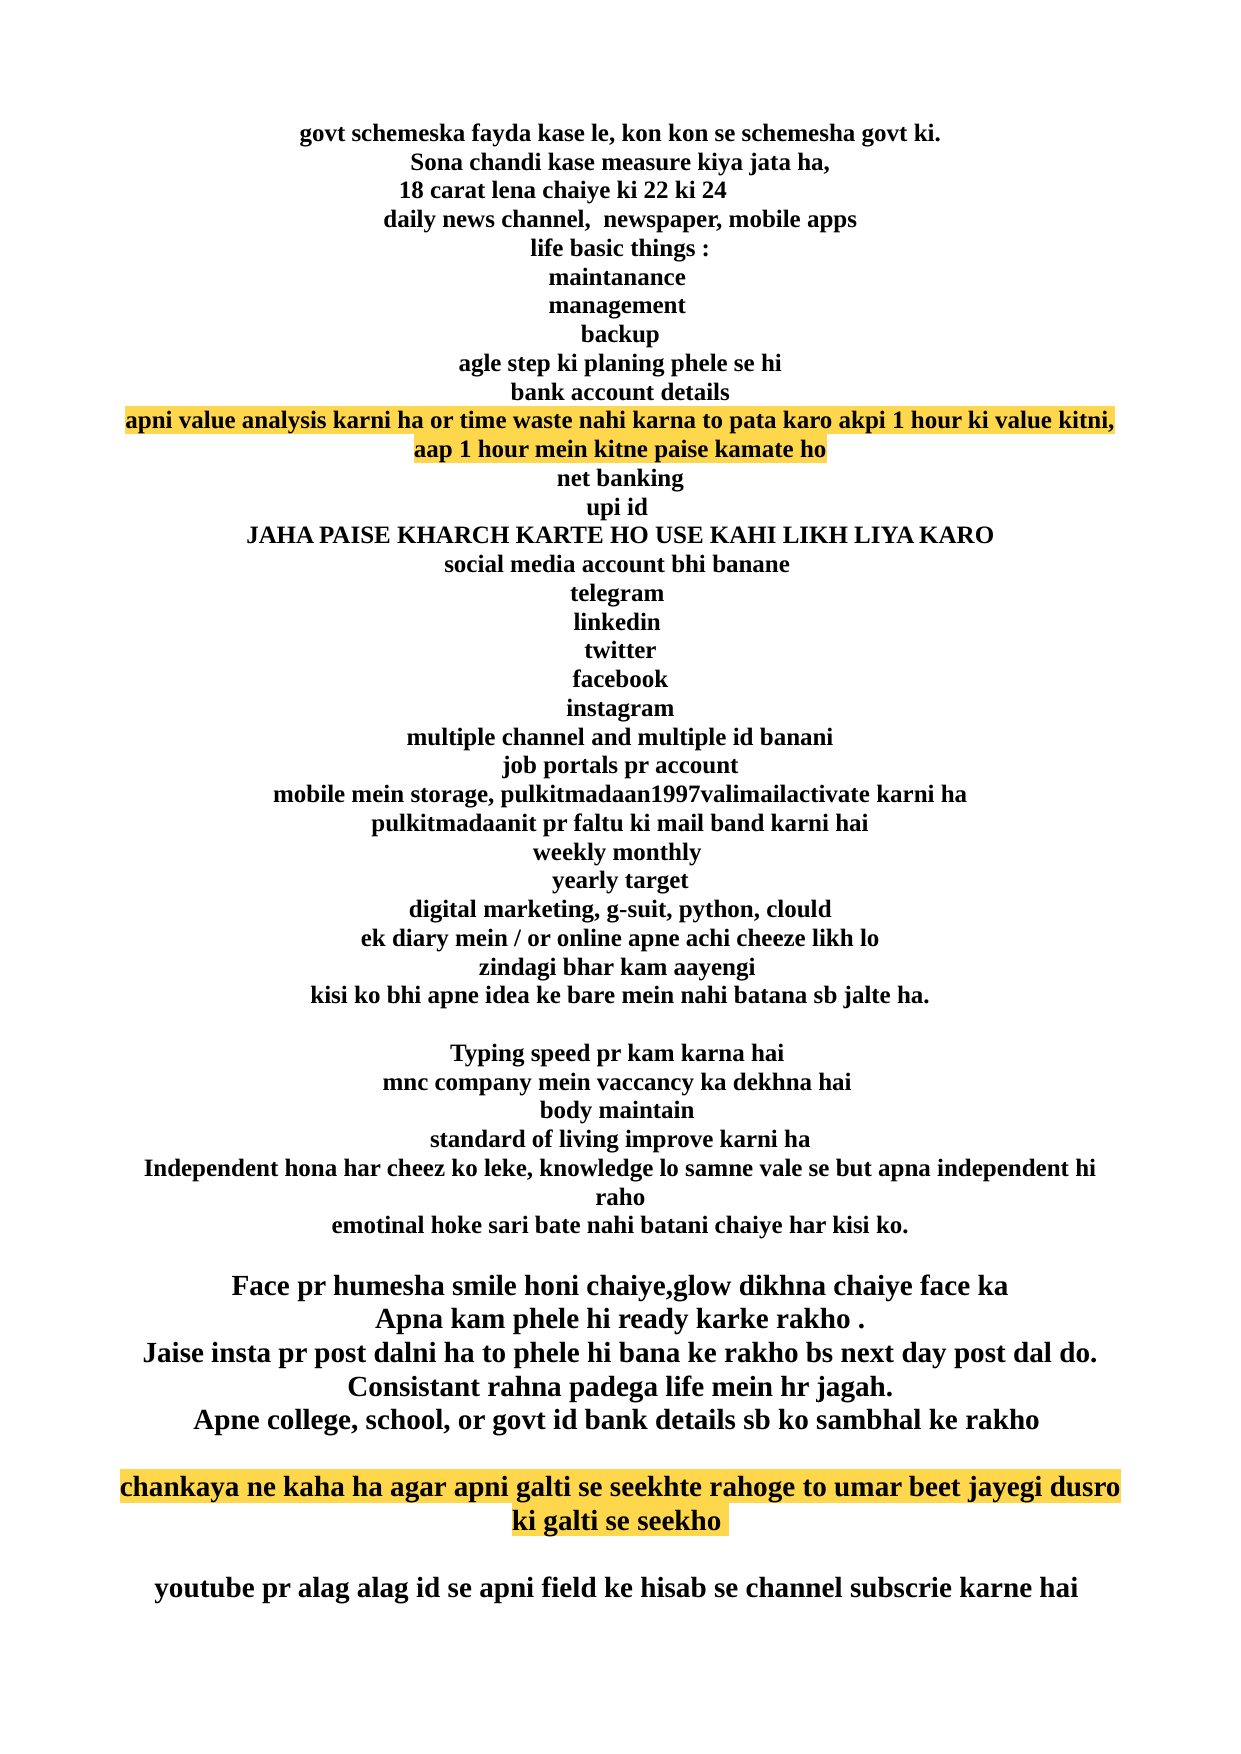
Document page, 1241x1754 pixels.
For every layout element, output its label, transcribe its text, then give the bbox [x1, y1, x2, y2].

text net banking [118, 463, 1122, 492]
text agle step ki planing phele se hi [118, 348, 1122, 377]
text govt schemeska fayda kase le, kon kon se schemesha govt ki. [118, 118, 1122, 147]
text twitter [118, 636, 1122, 664]
text maintanance [118, 262, 1122, 291]
text Typing speed pr kam karna hai [118, 1038, 1122, 1067]
text zindagi bhar kam aayengi [118, 952, 1122, 981]
text social media account bhi banane [118, 549, 1122, 578]
text mnc company mein vaccancy ka dekhna hai [118, 1067, 1122, 1096]
text standard of living improve karni ha [118, 1124, 1122, 1153]
text 18 carat lena chaiye ki 22 ki 24 [118, 176, 1122, 204]
text job portals pr account [118, 751, 1122, 779]
text emotinal hoke sari bate nahi batani chaiye har kisi ko. [118, 1211, 1122, 1239]
text youtube pr alag alag id se apni field ke hisab se channel subscrie karne hai [118, 1570, 1122, 1603]
text body maintain [118, 1096, 1122, 1124]
text Apne college, school, or govt id bank details sb ko sambhal ke rakho [118, 1402, 1122, 1436]
text pulkitmadaanit pr faltu ki mail band karni hai [118, 808, 1122, 837]
text upi id [118, 492, 1122, 521]
text bank account details [118, 377, 1122, 406]
text yearly target [118, 866, 1122, 894]
text multiple channel and multiple id banani [118, 722, 1122, 751]
text linkedin [118, 607, 1122, 636]
text Consistant rahna padega life mein hr jagah. [118, 1369, 1122, 1402]
text telegram [118, 578, 1122, 607]
text backup [118, 319, 1122, 348]
text chankaya ne kaha ha agar apni galti se seekhte rahoge to umar beet jayegi dusro ki galti se seekho [118, 1469, 1122, 1536]
text JAHA PAISE KHARCH KARTE HO USE KAHI LIKH LIYA KARO [118, 521, 1122, 549]
text daily news channel, newspaper, mobile apps [118, 204, 1122, 233]
text mobile mein storage, pulkitmadaan1997valimailactivate karni ha [118, 779, 1122, 808]
text life basic things : [118, 233, 1122, 262]
text kisi ko bhi apne idea ke bare mein nahi batana sb jalte ha. [118, 981, 1122, 1009]
text Apna kam phele hi ready karke rakho . [118, 1302, 1122, 1335]
text Sona chandi kase measure kiya jata ha, [118, 147, 1122, 176]
text Jaise insta pr post dalni ha to phele hi bana ke rakho bs next day post dal do. [118, 1335, 1122, 1369]
text Face pr humesha smile honi chaiye,glow dikhna chaiye face ka [118, 1268, 1122, 1302]
text management [118, 291, 1122, 319]
text facebook [118, 664, 1122, 693]
text weekly monthly [118, 837, 1122, 866]
text Independent hona har cheez ko leke, knowledge lo samne vale se but apna independent hi raho [118, 1153, 1122, 1211]
text digital marketing, g-suit, python, clould [118, 894, 1122, 923]
text ek diary mein / or online apne achi cheeze likh lo [118, 923, 1122, 952]
text apni value analysis karni ha or time waste nahi karna to pata karo akpi 1 hour ki value kitni, aap 1 hour mein kitne paise kamate ho [118, 406, 1122, 463]
text instagram [118, 693, 1122, 722]
